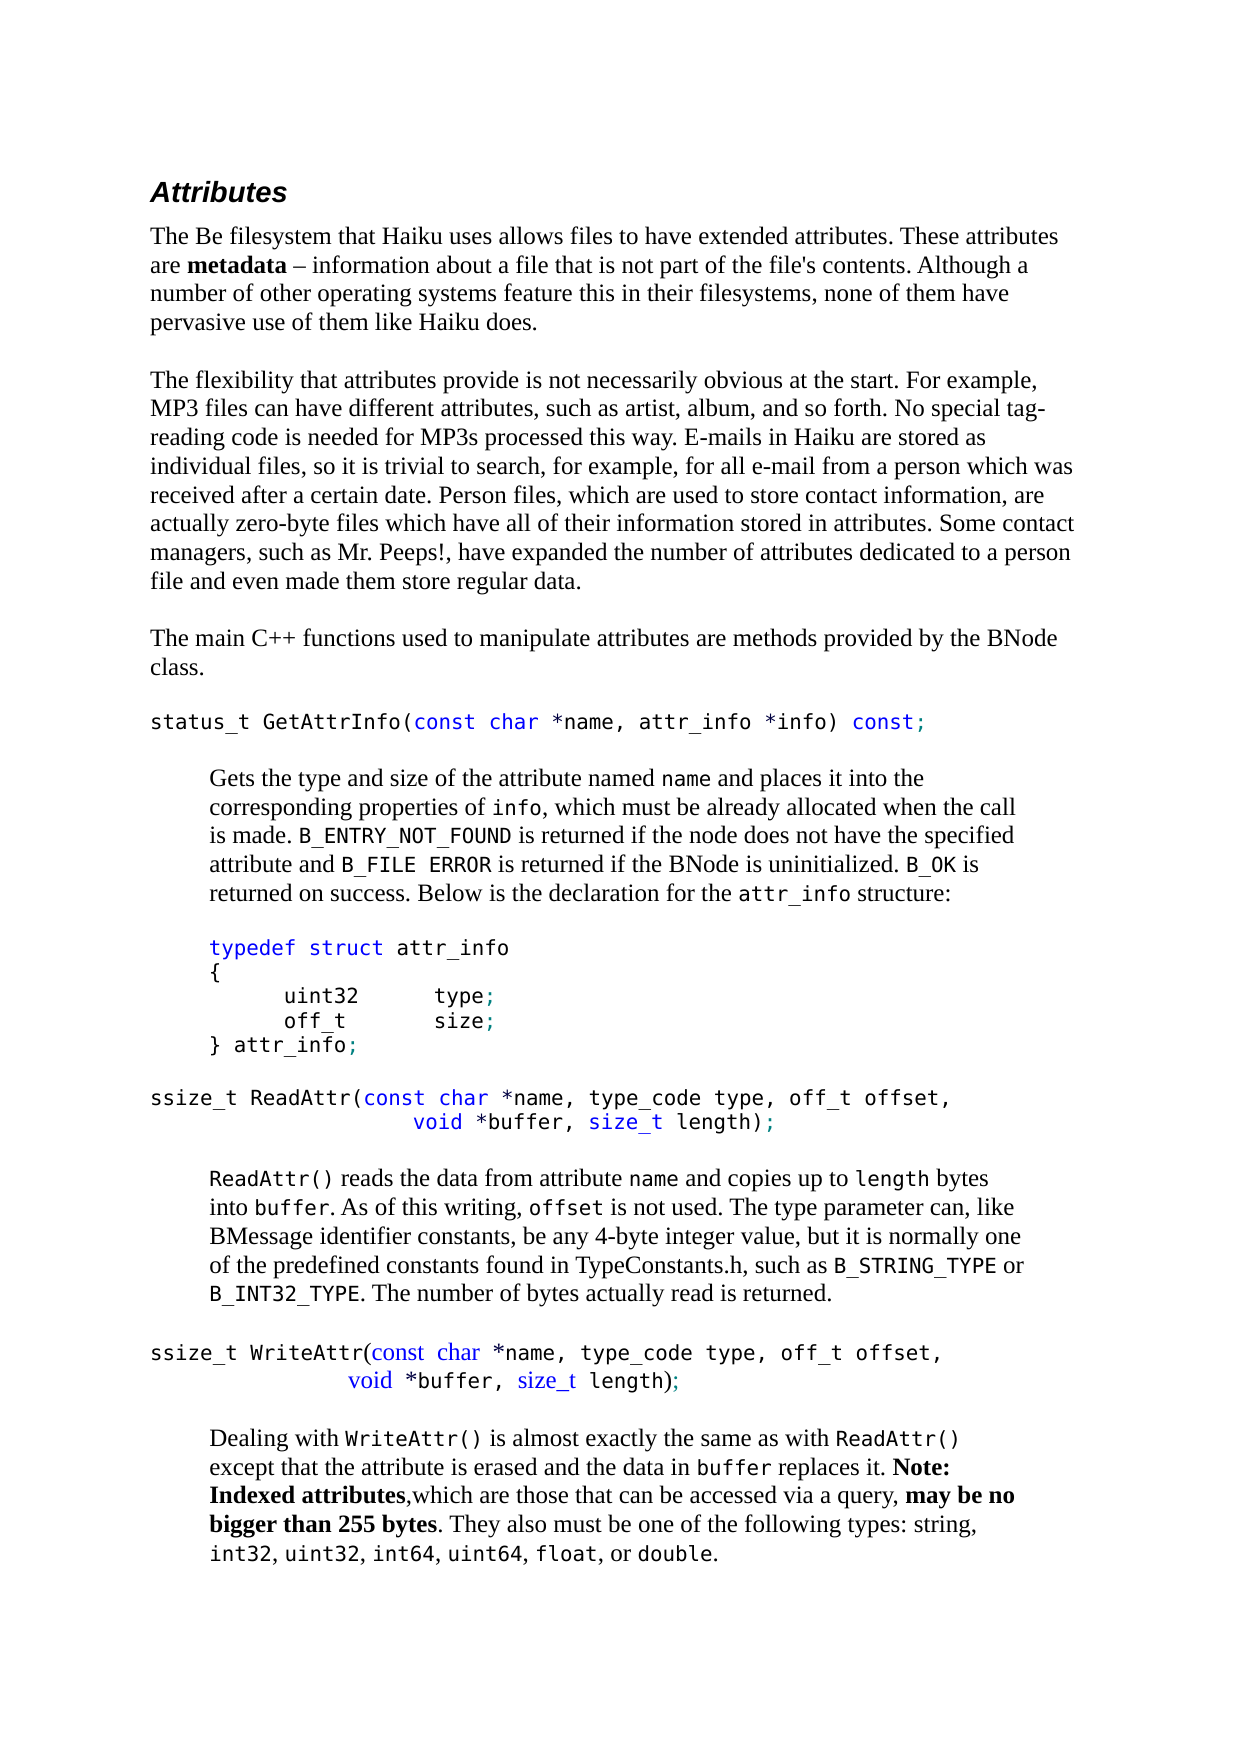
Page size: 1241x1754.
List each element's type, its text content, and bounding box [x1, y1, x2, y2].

text The flexibility that attributes provide is not necessarily obvious at the start. For example, MP3 files can have different attributes, such as artist, album, and so forth. No special tag-reading code is needed for MP3s processed this way. E-mails in Haiku are stored as individual files, so it is trivial to search, for example, for all e-mail from a person which was received after a certain date. Person files, which are used to store contact information, are actually zero-byte files which have all of their information stored in attributes. Some contact managers, such as Mr. Peeps!, have expanded the number of attributes dedicated to a person file and even made them store regular data. [150, 365, 1090, 595]
text void *buffer, size_t length); [150, 1110, 1090, 1135]
text Dealing with WriteAttr() is almost exactly the same as with ReadAttr() except that the attribute is erased and the data in buffer replaces it. Note: Indexed attributes,which are those that can be accessed via a query, may be no bigger than 255 bytes. They also must be one of the following types: string, int32, uint32, int64, uint64, float, or double. [209, 1423, 1031, 1567]
subtitle Attributes [150, 175, 1090, 208]
text off_t size; [208, 1009, 1090, 1033]
text { [208, 960, 1090, 984]
text ssize_t ReadAttr(const char *name, type_code type, off_t offset, [150, 1086, 1090, 1110]
text uint32 type; [208, 984, 1090, 1009]
text Gets the type and size of the attribute named name and places it into the corresponding properties of info, which must be already allocated when the call is made. B_ENTRY_NOT_FOUND is returned if the node does not have the specified attribute and B_FILE ERROR is returned if the BNode is uninitialized. B_OK is returned on success. Below is the declaration for the attr_info structure: [209, 763, 1031, 907]
text ReadAttr() reads the data from attribute name and copies up to length bytes into buffer. As of this writing, offset is not used. The type parameter can, like BMessage identifier constants, be any 4-byte integer value, but it is normally one of the predefined constants found in TypeConstants.h, such as B_STRING_TYPE or B_INT32_TYPE. The number of bytes actually read is returned. [209, 1163, 1031, 1307]
text typedef struct attr_info [208, 936, 1090, 960]
text The Be filesystem that Haiku uses allows files to have extended attributes. These attributes are metadata – information about a file that is not part of the file's contents. Although a number of other operating systems feature this in their filesystems, none of them have pervasive use of them like Haiku does. [150, 221, 1090, 336]
text } attr_info; [208, 1033, 1090, 1057]
text status_t GetAttrInfo(const char *name, attr_info *info) const; [150, 710, 1090, 734]
text The main C++ functions used to manipulate attributes are methods provided by the BNode class. [150, 623, 1090, 681]
text ssize_t WriteAttr(const char *name, type_code type, off_t offset, [150, 1337, 1090, 1365]
text void *buffer, size_t length); [150, 1365, 1090, 1394]
